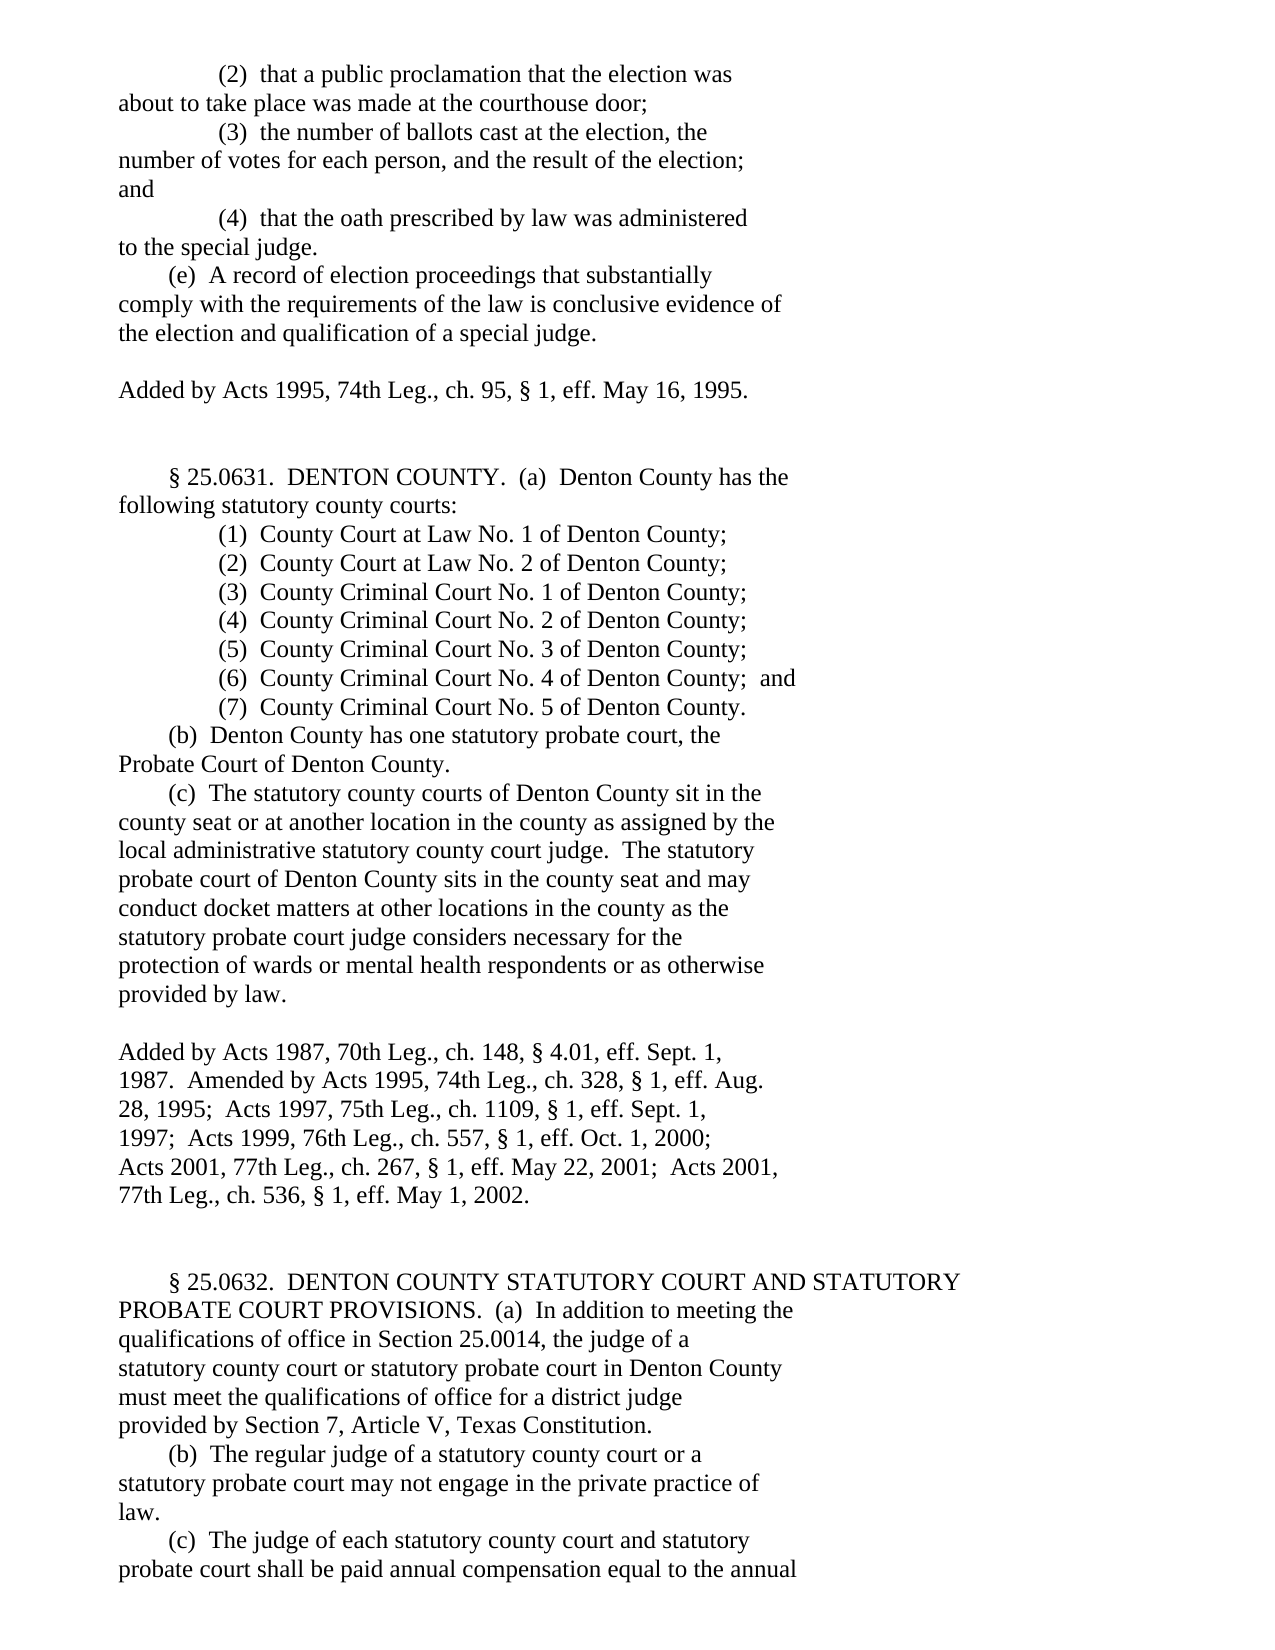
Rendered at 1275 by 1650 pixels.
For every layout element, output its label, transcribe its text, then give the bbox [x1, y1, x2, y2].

text must meet the qualifications of office for a district judge [118, 1382, 1216, 1410]
text conduct docket matters at other locations in the county as the [118, 893, 1216, 922]
text (4) that the oath prescribed by law was administered [118, 203, 1216, 232]
text to the special judge. [118, 232, 1216, 260]
text (5) County Criminal Court No. 3 of Denton County; [118, 634, 1216, 663]
text statutory probate court may not engage in the private practice of [118, 1468, 1216, 1497]
text (6) County Criminal Court No. 4 of Denton County; and [118, 663, 1216, 692]
text (3) the number of ballots cast at the election, the [118, 117, 1216, 145]
text county seat or at another location in the county as assigned by the [118, 807, 1216, 835]
text following statutory county courts: [118, 490, 1216, 519]
text local administrative statutory county court judge. The statutory [118, 835, 1216, 864]
text Added by Acts 1995, 74th Leg., ch. 95, § 1, eff. May 16, 1995. [118, 375, 1216, 404]
text statutory probate court judge considers necessary for the [118, 922, 1216, 950]
text Added by Acts 1987, 70th Leg., ch. 148, § 4.01, eff. Sept. 1, [118, 1037, 1216, 1065]
text (3) County Criminal Court No. 1 of Denton County; [118, 577, 1216, 605]
text probate court shall be paid annual compensation equal to the annual [118, 1554, 1216, 1583]
text (4) County Criminal Court No. 2 of Denton County; [118, 605, 1216, 634]
text the election and qualification of a special judge. [118, 318, 1216, 347]
text about to take place was made at the courthouse door; [118, 88, 1216, 117]
text PROBATE COURT PROVISIONS. (a) In addition to meeting the [118, 1295, 1216, 1324]
text law. [118, 1497, 1216, 1525]
text protection of wards or mental health respondents or as otherwise [118, 950, 1216, 979]
text comply with the requirements of the law is conclusive evidence of [118, 289, 1216, 318]
text (c) The judge of each statutory county court and statutory [118, 1525, 1216, 1554]
text (b) Denton County has one statutory probate court, the [118, 720, 1216, 749]
text Probate Court of Denton County. [118, 749, 1216, 778]
text § 25.0632. DENTON COUNTY STATUTORY COURT AND STATUTORY [118, 1267, 1216, 1295]
text and [118, 174, 1216, 203]
text (2) County Court at Law No. 2 of Denton County; [118, 548, 1216, 577]
text probate court of Denton County sits in the county seat and may [118, 864, 1216, 893]
text 77th Leg., ch. 536, § 1, eff. May 1, 2002. [118, 1180, 1216, 1209]
text Acts 2001, 77th Leg., ch. 267, § 1, eff. May 22, 2001; Acts 2001, [118, 1152, 1216, 1180]
text (1) County Court at Law No. 1 of Denton County; [118, 519, 1216, 548]
text (e) A record of election proceedings that substantially [118, 260, 1216, 289]
text (7) County Criminal Court No. 5 of Denton County. [118, 692, 1216, 720]
text (b) The regular judge of a statutory county court or a [118, 1439, 1216, 1468]
text (c) The statutory county courts of Denton County sit in the [118, 778, 1216, 807]
text 1997; Acts 1999, 76th Leg., ch. 557, § 1, eff. Oct. 1, 2000; [118, 1123, 1216, 1152]
text 28, 1995; Acts 1997, 75th Leg., ch. 1109, § 1, eff. Sept. 1, [118, 1094, 1216, 1123]
text (2) that a public proclamation that the election was [118, 59, 1216, 88]
text 1987. Amended by Acts 1995, 74th Leg., ch. 328, § 1, eff. Aug. [118, 1065, 1216, 1094]
text § 25.0631. DENTON COUNTY. (a) Denton County has the [118, 462, 1216, 490]
text provided by law. [118, 979, 1216, 1008]
text statutory county court or statutory probate court in Denton County [118, 1353, 1216, 1382]
text number of votes for each person, and the result of the election; [118, 145, 1216, 174]
text qualifications of office in Section 25.0014, the judge of a [118, 1324, 1216, 1353]
text provided by Section 7, Article V, Texas Constitution. [118, 1410, 1216, 1439]
